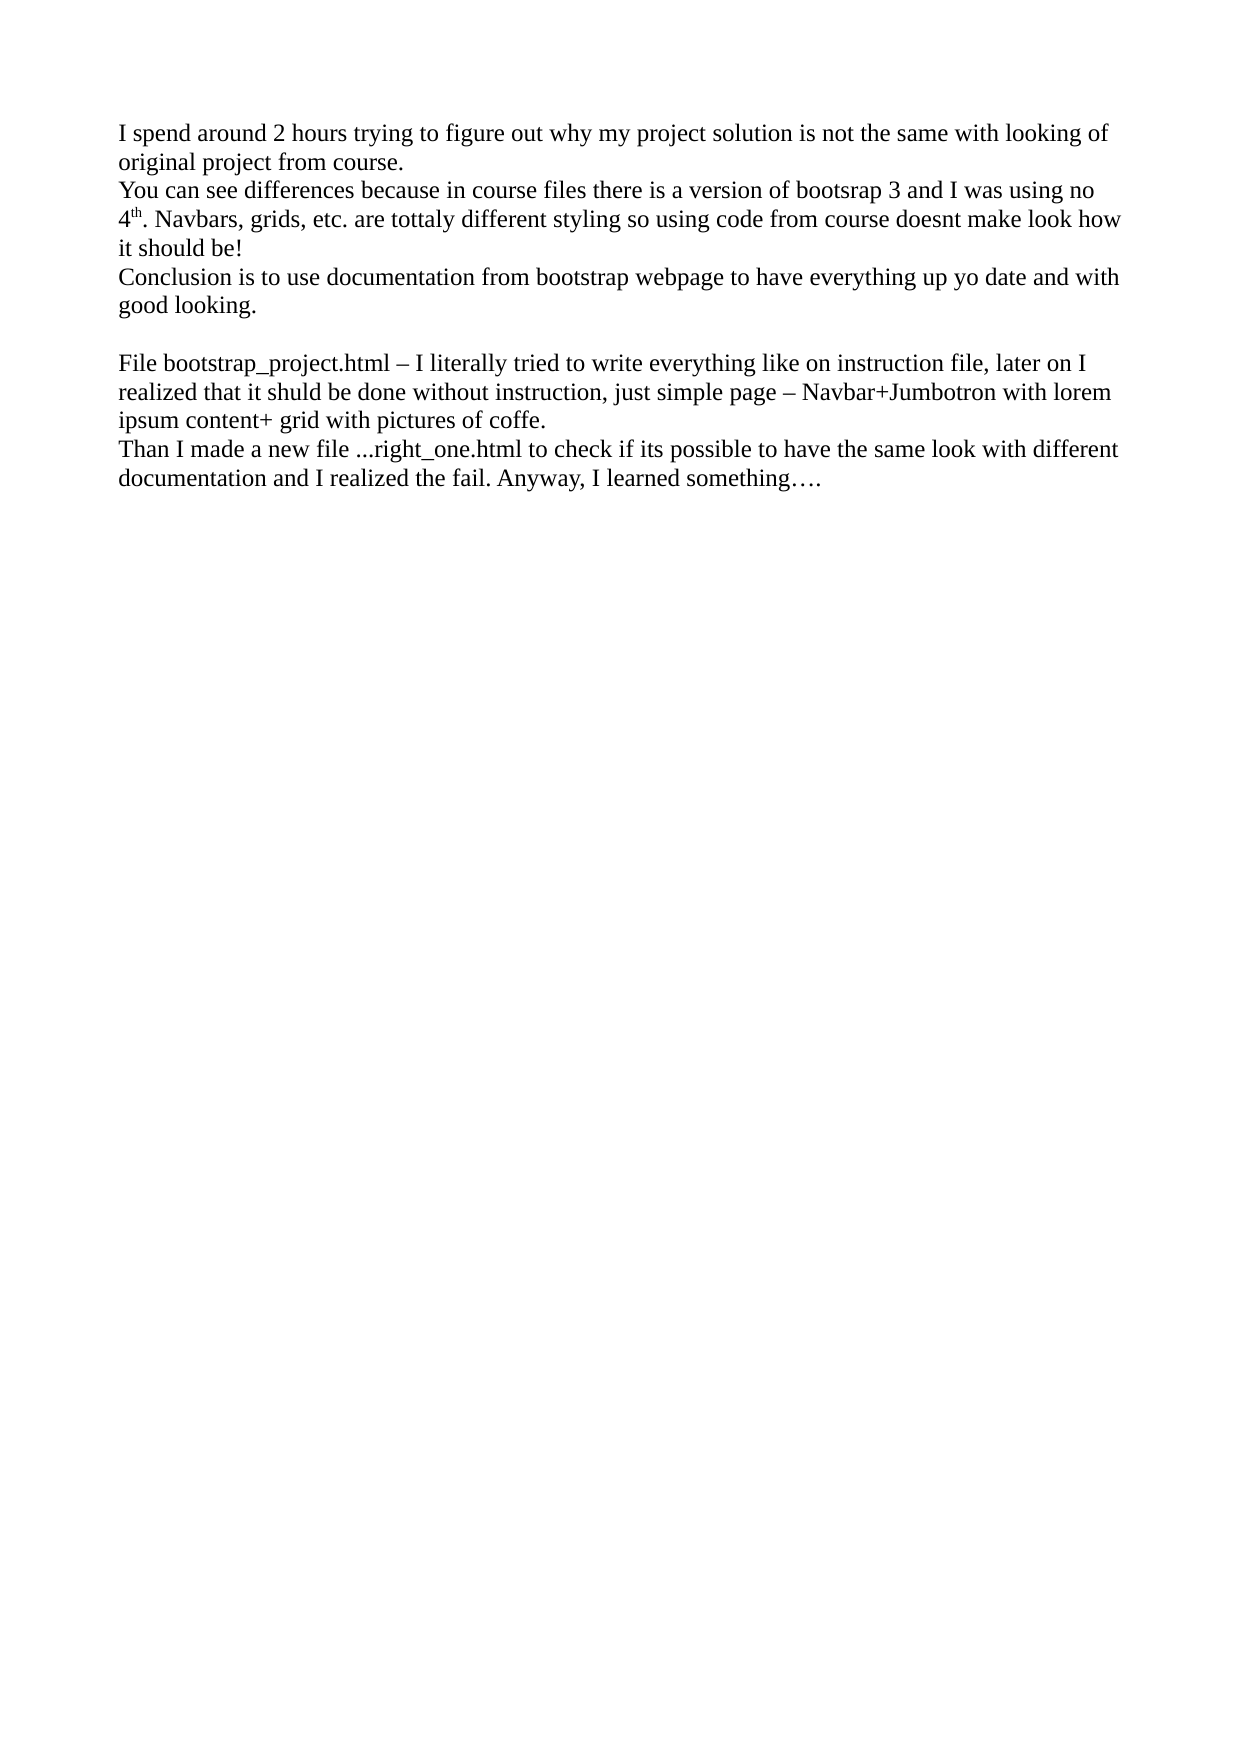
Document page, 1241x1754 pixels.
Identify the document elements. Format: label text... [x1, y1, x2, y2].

text Than I made a new file ...right_one.html to check if its possible to have the same look with different documentation and I realized the fail. Anyway, I learned something…. [118, 434, 1122, 492]
text You can see differences because in course files there is a version of bootsrap 3 and I was using no 4th. Navbars, grids, etc. are tottaly different styling so using code from course doesnt make look how it should be! [118, 176, 1122, 262]
text File bootstrap_project.html – I literally tried to write everything like on instruction file, later on I realized that it shuld be done without instruction, just simple page – Navbar+Jumbotron with lorem ipsum content+ grid with pictures of coffe. [118, 348, 1122, 434]
text Conclusion is to use documentation from bootstrap webpage to have everything up yo date and with good looking. [118, 262, 1122, 319]
text I spend around 2 hours trying to figure out why my project solution is not the same with looking of original project from course. [118, 118, 1122, 176]
